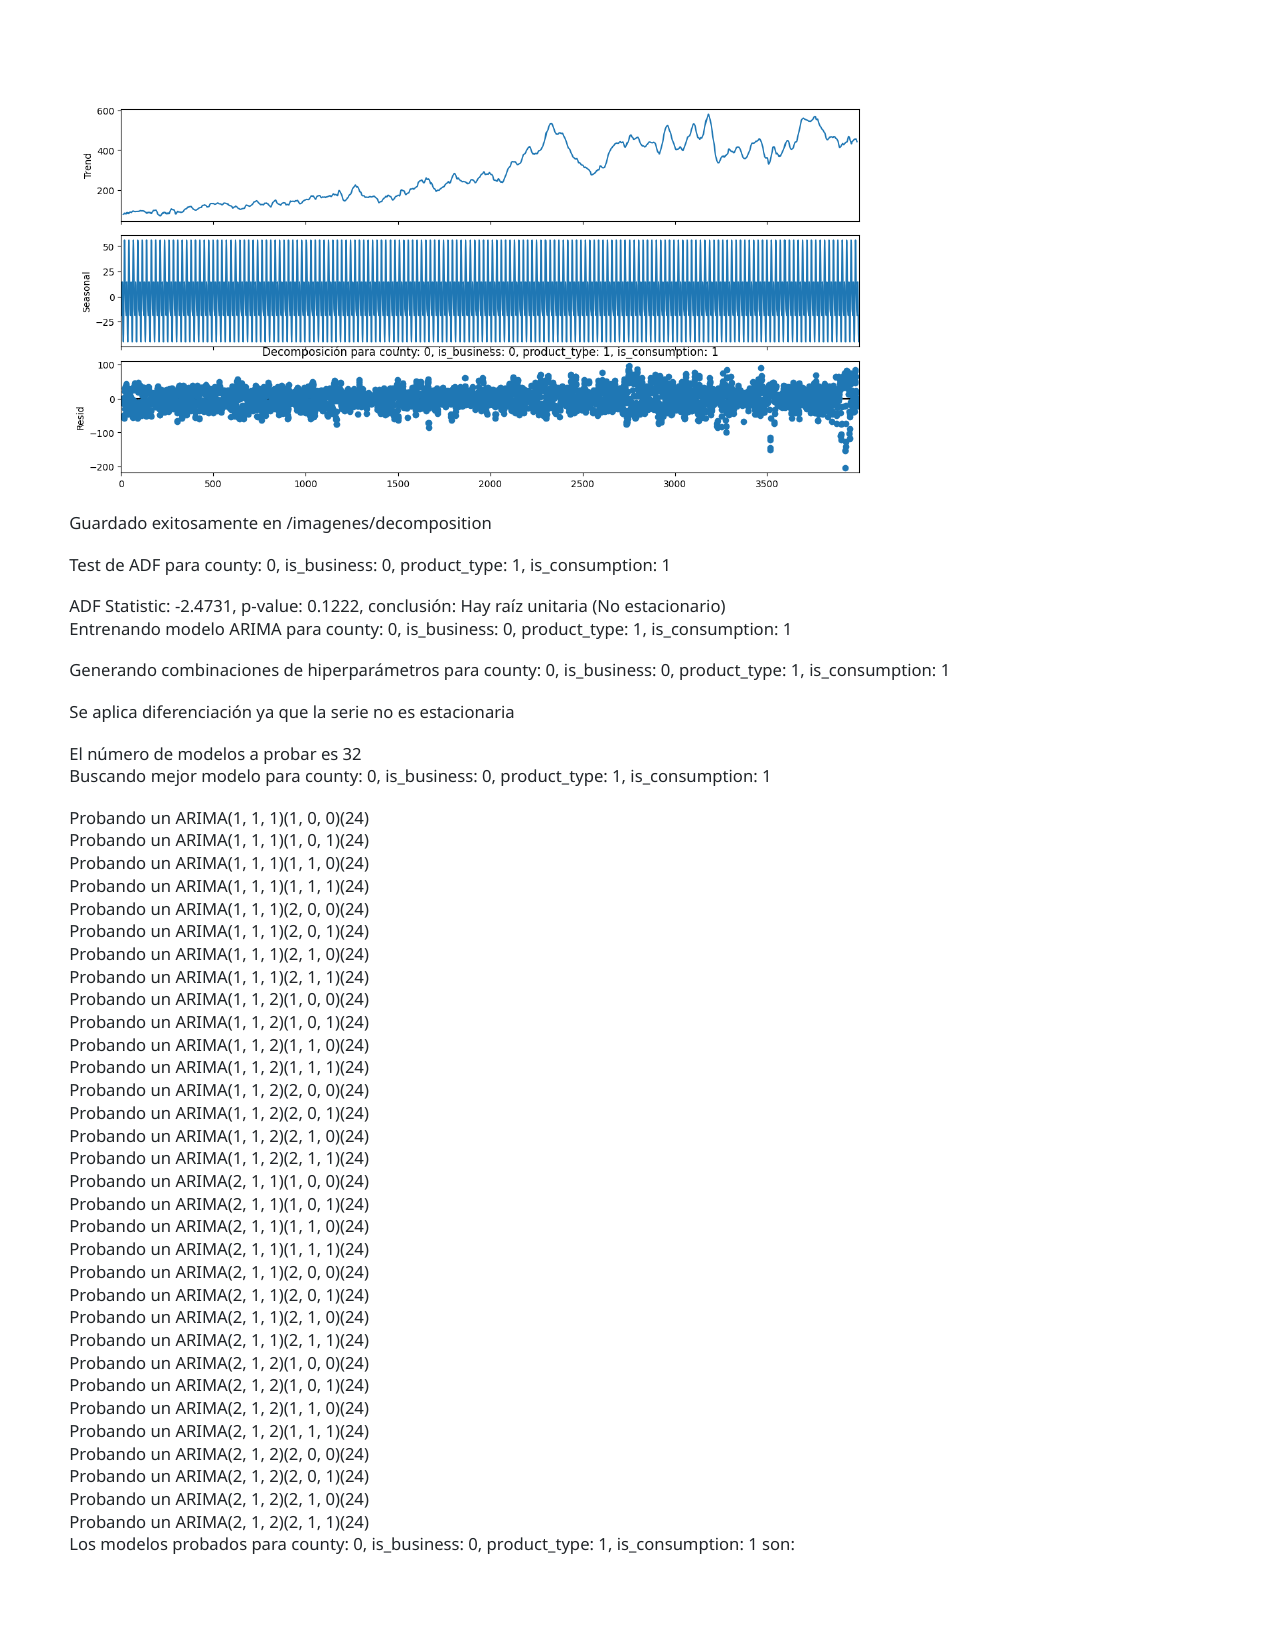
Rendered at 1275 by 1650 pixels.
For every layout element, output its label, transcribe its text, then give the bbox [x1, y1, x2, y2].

text Probando un ARIMA(2, 1, 1)(2, 0, 0)(24) [69, 1261, 1194, 1283]
text Probando un ARIMA(2, 1, 2)(2, 0, 1)(24) [69, 1465, 1194, 1488]
text Probando un ARIMA(1, 1, 2)(2, 1, 1)(24) [69, 1147, 1194, 1170]
text Probando un ARIMA(2, 1, 2)(2, 0, 0)(24) [69, 1442, 1194, 1465]
text Probando un ARIMA(2, 1, 1)(2, 0, 1)(24) [69, 1283, 1194, 1306]
text Probando un ARIMA(2, 1, 2)(2, 1, 0)(24) [69, 1488, 1194, 1510]
text Generando combinaciones de hiperparámetros para county: 0, is_business: 0, product_type: 1, is_consumption: 1 [69, 659, 1194, 682]
text Los modelos probados para county: 0, is_business: 0, product_type: 1, is_consumption: 1 son: [69, 1533, 1194, 1556]
text Probando un ARIMA(2, 1, 2)(1, 0, 0)(24) [69, 1351, 1194, 1374]
text El número de modelos a probar es 32 [69, 742, 1194, 765]
text Se aplica diferenciación ya que la serie no es estacionaria [69, 701, 1194, 723]
text Probando un ARIMA(1, 1, 1)(2, 0, 1)(24) [69, 920, 1194, 943]
text Probando un ARIMA(2, 1, 2)(1, 0, 1)(24) [69, 1374, 1194, 1397]
text Probando un ARIMA(2, 1, 1)(2, 1, 1)(24) [69, 1329, 1194, 1351]
text Probando un ARIMA(1, 1, 2)(2, 1, 0)(24) [69, 1124, 1194, 1147]
text Probando un ARIMA(2, 1, 2)(1, 1, 0)(24) [69, 1397, 1194, 1419]
text ADF Statistic: -2.4731, p-value: 0.1222, conclusión: Hay raíz unitaria (No estacionario) [69, 595, 1194, 617]
text Probando un ARIMA(1, 1, 1)(1, 0, 0)(24) [69, 806, 1194, 829]
text Probando un ARIMA(1, 1, 1)(1, 1, 0)(24) [69, 852, 1194, 874]
text Probando un ARIMA(1, 1, 1)(1, 1, 1)(24) [69, 874, 1194, 897]
text Probando un ARIMA(2, 1, 1)(1, 1, 0)(24) [69, 1215, 1194, 1238]
text Test de ADF para county: 0, is_business: 0, product_type: 1, is_consumption: 1 [69, 553, 1194, 576]
text Probando un ARIMA(2, 1, 1)(1, 0, 0)(24) [69, 1170, 1194, 1192]
text Probando un ARIMA(1, 1, 2)(1, 1, 1)(24) [69, 1056, 1194, 1079]
text Probando un ARIMA(2, 1, 2)(1, 1, 1)(24) [69, 1419, 1194, 1442]
text Guardado exitosamente en /imagenes/decomposition [69, 512, 1194, 534]
text Probando un ARIMA(2, 1, 1)(2, 1, 0)(24) [69, 1306, 1194, 1329]
picture [69, 100, 865, 495]
text Probando un ARIMA(1, 1, 1)(2, 1, 0)(24) [69, 943, 1194, 965]
text Probando un ARIMA(1, 1, 2)(1, 0, 1)(24) [69, 1011, 1194, 1033]
text Probando un ARIMA(2, 1, 1)(1, 1, 1)(24) [69, 1238, 1194, 1261]
text Probando un ARIMA(1, 1, 2)(1, 1, 0)(24) [69, 1033, 1194, 1056]
text Probando un ARIMA(1, 1, 2)(2, 0, 1)(24) [69, 1102, 1194, 1124]
text Buscando mejor modelo para county: 0, is_business: 0, product_type: 1, is_consumption: 1 [69, 765, 1194, 787]
text Probando un ARIMA(1, 1, 2)(1, 0, 0)(24) [69, 988, 1194, 1011]
text Probando un ARIMA(2, 1, 1)(1, 0, 1)(24) [69, 1192, 1194, 1215]
text Probando un ARIMA(2, 1, 2)(2, 1, 1)(24) [69, 1510, 1194, 1533]
text Probando un ARIMA(1, 1, 1)(2, 0, 0)(24) [69, 897, 1194, 920]
text Entrenando modelo ARIMA para county: 0, is_business: 0, product_type: 1, is_consumption: 1 [69, 617, 1194, 640]
text Probando un ARIMA(1, 1, 1)(2, 1, 1)(24) [69, 965, 1194, 988]
text Probando un ARIMA(1, 1, 2)(2, 0, 0)(24) [69, 1079, 1194, 1102]
text Probando un ARIMA(1, 1, 1)(1, 0, 1)(24) [69, 829, 1194, 852]
